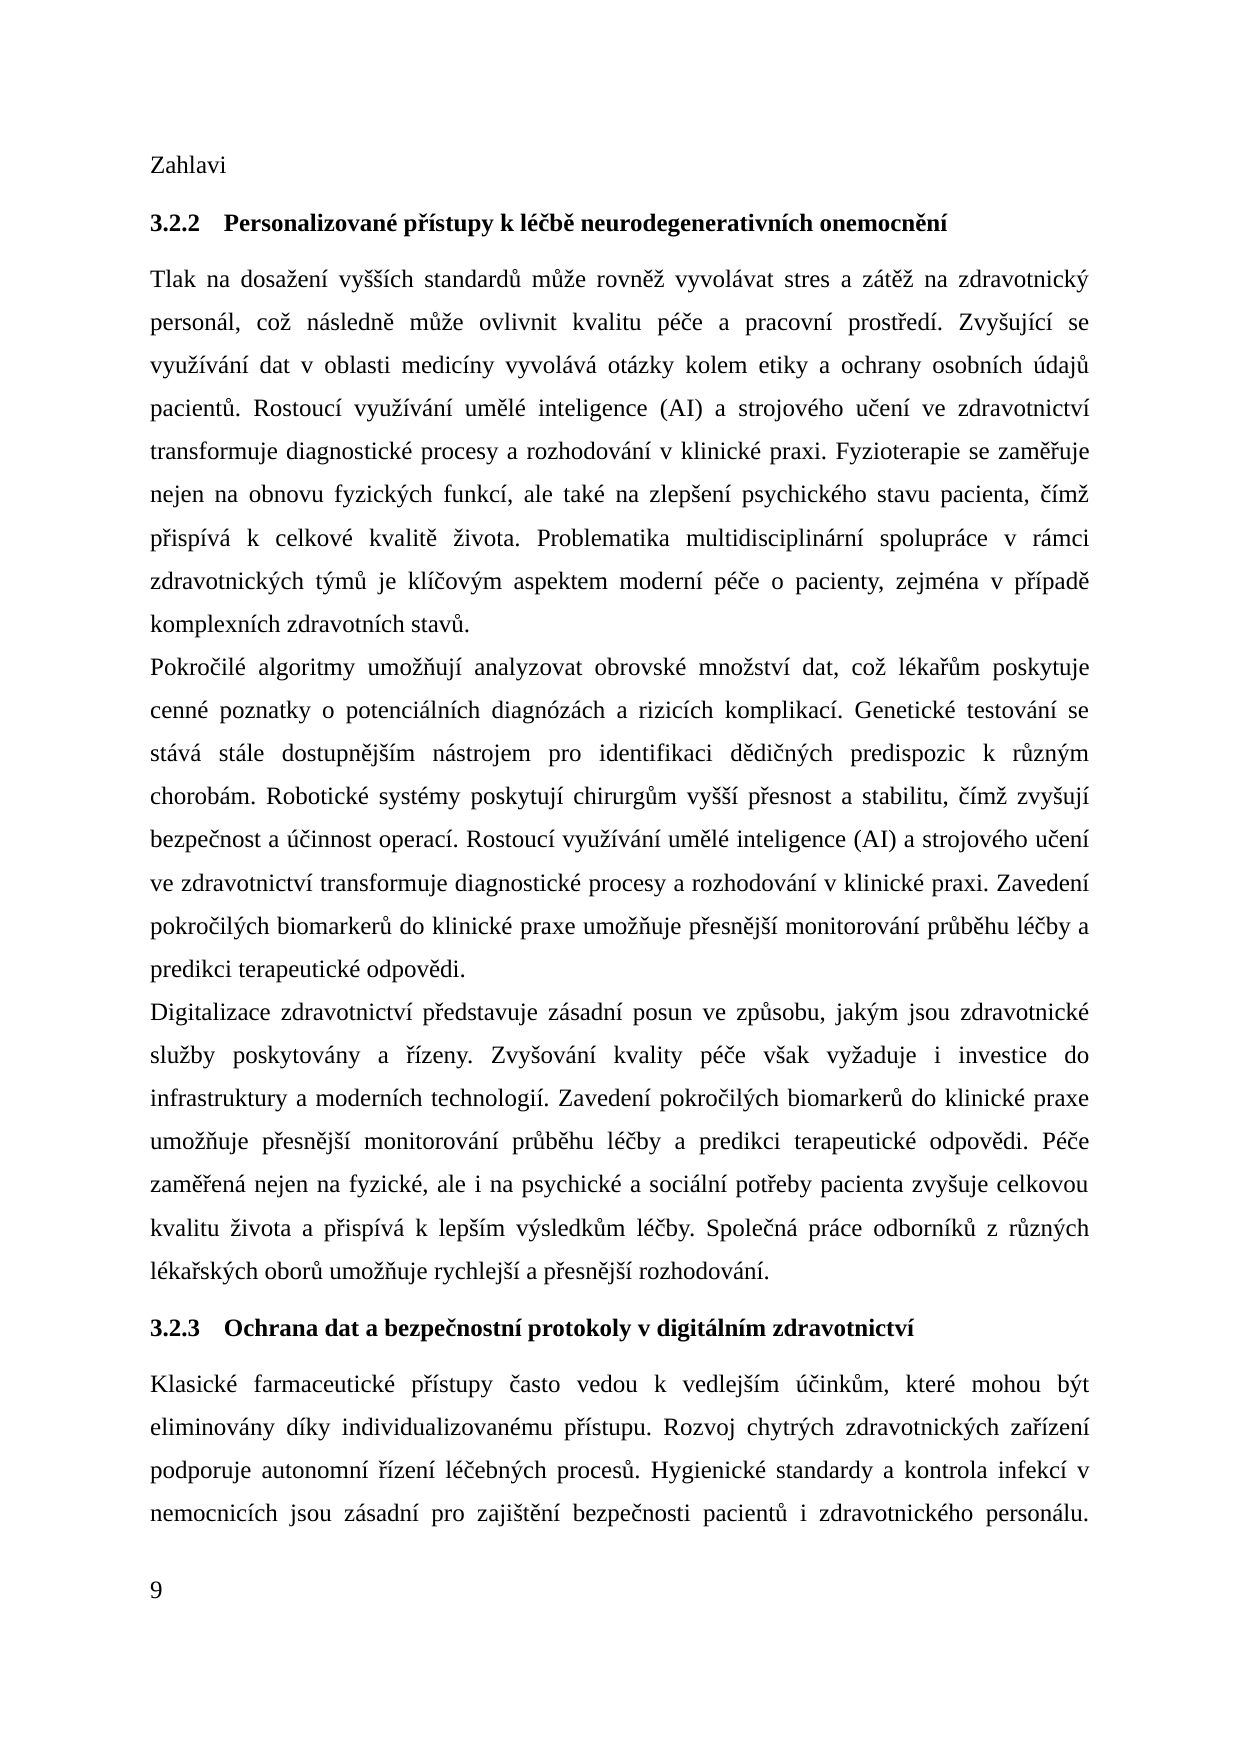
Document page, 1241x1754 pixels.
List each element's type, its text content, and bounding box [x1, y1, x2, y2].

text Klasické farmaceutické přístupy často vedou k vedlejším účinkům, které mohou být eliminovány díky individualizovanému přístupu. Rozvoj chytrých zdravotnických zařízení podporuje autonomní řízení léčebných procesů. Hygienické standardy a kontrola infekcí v nemocnicích jsou zásadní pro zajištění bezpečnosti pacientů i zdravotnického personálu. [150, 1369, 1090, 1527]
text Tlak na dosažení vyšších standardů může rovněž vyvolávat stres a zátěž na zdravotnický personál, což následně může ovlivnit kvalitu péče a pracovní prostředí. Zvyšující se využívání dat v oblasti medicíny vyvolává otázky kolem etiky a ochrany osobních údajů pacientů. Rostoucí využívání umělé inteligence (AI) a strojového učení ve zdravotnictví transformuje diagnostické procesy a rozhodování v klinické praxi. Fyzioterapie se zaměřuje nejen na obnovu fyzických funkcí, ale také na zlepšení psychického stavu pacienta, čímž přispívá k celkové kvalitě života. Problematika multidisciplinární spolupráce v rámci zdravotnických týmů je klíčovým aspektem moderní péče o pacienty, zejména v případě komplexních zdravotních stavů. [150, 264, 1090, 638]
subtitle Personalizované přístupy k léčbě neurodegenerativních onemocnění [150, 208, 1090, 237]
subtitle Ochrana dat a bezpečnostní protokoly v digitálním zdravotnictví [150, 1313, 1090, 1342]
text Digitalizace zdravotnictví představuje zásadní posun ve způsobu, jakým jsou zdravotnické služby poskytovány a řízeny. Zvyšování kvality péče však vyžaduje i investice do infrastruktury a moderních technologií. Zavedení pokročilých biomarkerů do klinické praxe umožňuje přesnější monitorování průběhu léčby a predikci terapeutické odpovědi. Péče zaměřená nejen na fyzické, ale i na psychické a sociální potřeby pacienta zvyšuje celkovou kvalitu života a přispívá k lepším výsledkům léčby. Společná práce odborníků z různých lékařských oborů umožňuje rychlejší a přesnější rozhodování. [150, 997, 1090, 1284]
text Pokročilé algoritmy umožňují analyzovat obrovské množství dat, což lékařům poskytuje cenné poznatky o potenciálních diagnózách a rizicích komplikací. Genetické testování se stává stále dostupnějším nástrojem pro identifikaci dědičných predispozic k různým chorobám. Robotické systémy poskytují chirurgům vyšší přesnost a stabilitu, čímž zvyšují bezpečnost a účinnost operací. Rostoucí využívání umělé inteligence (AI) a strojového učení ve zdravotnictví transformuje diagnostické procesy a rozhodování v klinické praxi. Zavedení pokročilých biomarkerů do klinické praxe umožňuje přesnější monitorování průběhu léčby a predikci terapeutické odpovědi. [150, 652, 1090, 983]
